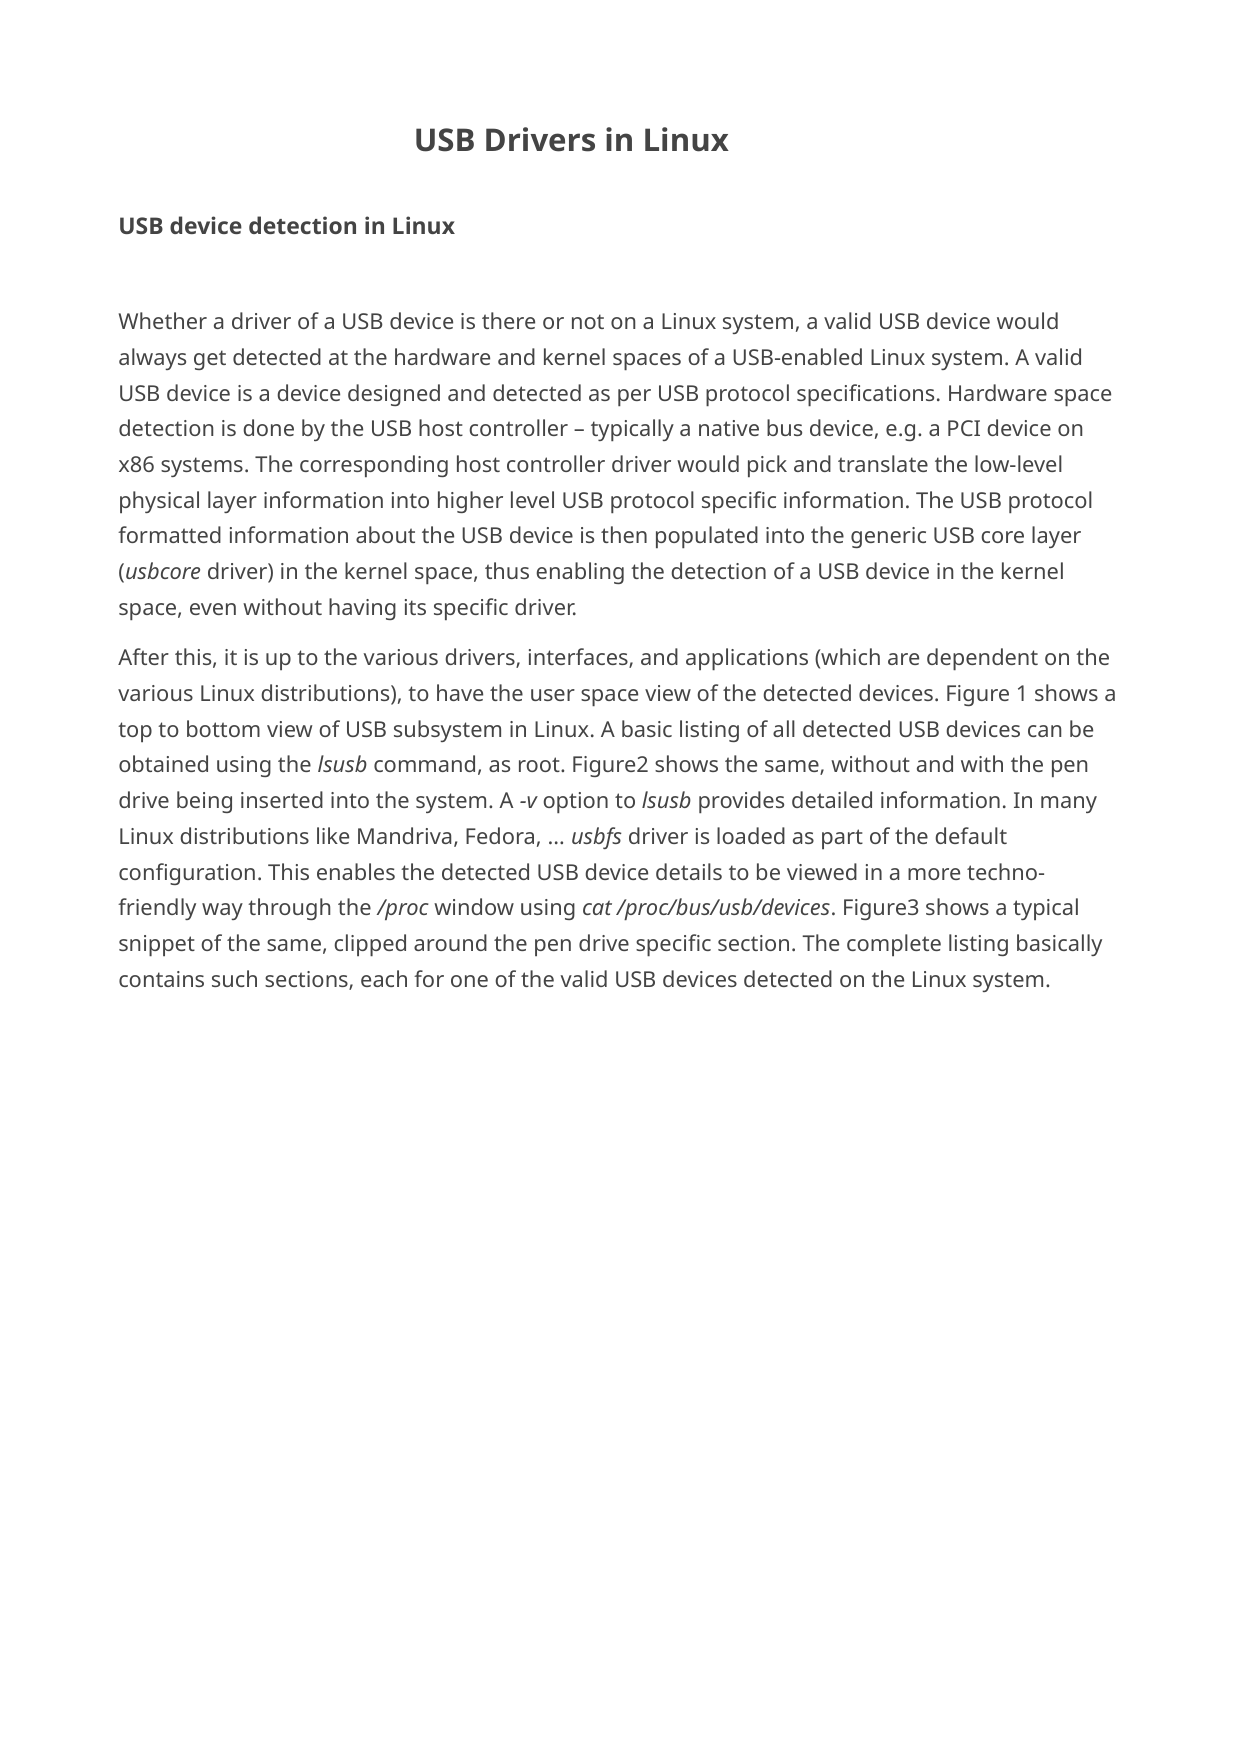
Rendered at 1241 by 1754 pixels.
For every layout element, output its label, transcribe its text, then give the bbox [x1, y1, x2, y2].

subtitle USB device detection in Linux [118, 210, 1122, 242]
text After this, it is up to the various drivers, interfaces, and applications (which are dependent on the various Linux distributions), to have the user space view of the detected devices. Figure 1 shows a top to bottom view of USB subsystem in Linux. A basic listing of all detected USB devices can be obtained using the lsusb command, as root. Figure2 shows the same, without and with the pen drive being inserted into the system. A -v option to lsusb provides detailed information. In many Linux distributions like Mandriva, Fedora, … usbfs driver is loaded as part of the default configuration. This enables the detected USB device details to be viewed in a more techno-friendly way through the /proc window using cat /proc/bus/usb/devices. Figure3 shows a typical snippet of the same, clipped around the pen drive specific section. The complete listing basically contains such sections, each for one of the valid USB devices detected on the Linux system. [118, 642, 1122, 994]
text USB Drivers in Linux [118, 118, 1122, 161]
text Whether a driver of a USB device is there or not on a Linux system, a valid USB device would always get detected at the hardware and kernel spaces of a USB-enabled Linux system. A valid USB device is a device designed and detected as per USB protocol specifications. Hardware space detection is done by the USB host controller – typically a native bus device, e.g. a PCI device on x86 systems. The corresponding host controller driver would pick and translate the low-level physical layer information into higher level USB protocol specific information. The USB protocol formatted information about the USB device is then populated into the generic USB core layer (usbcore driver) in the kernel space, thus enabling the detection of a USB device in the kernel space, even without having its specific driver. [118, 306, 1122, 622]
